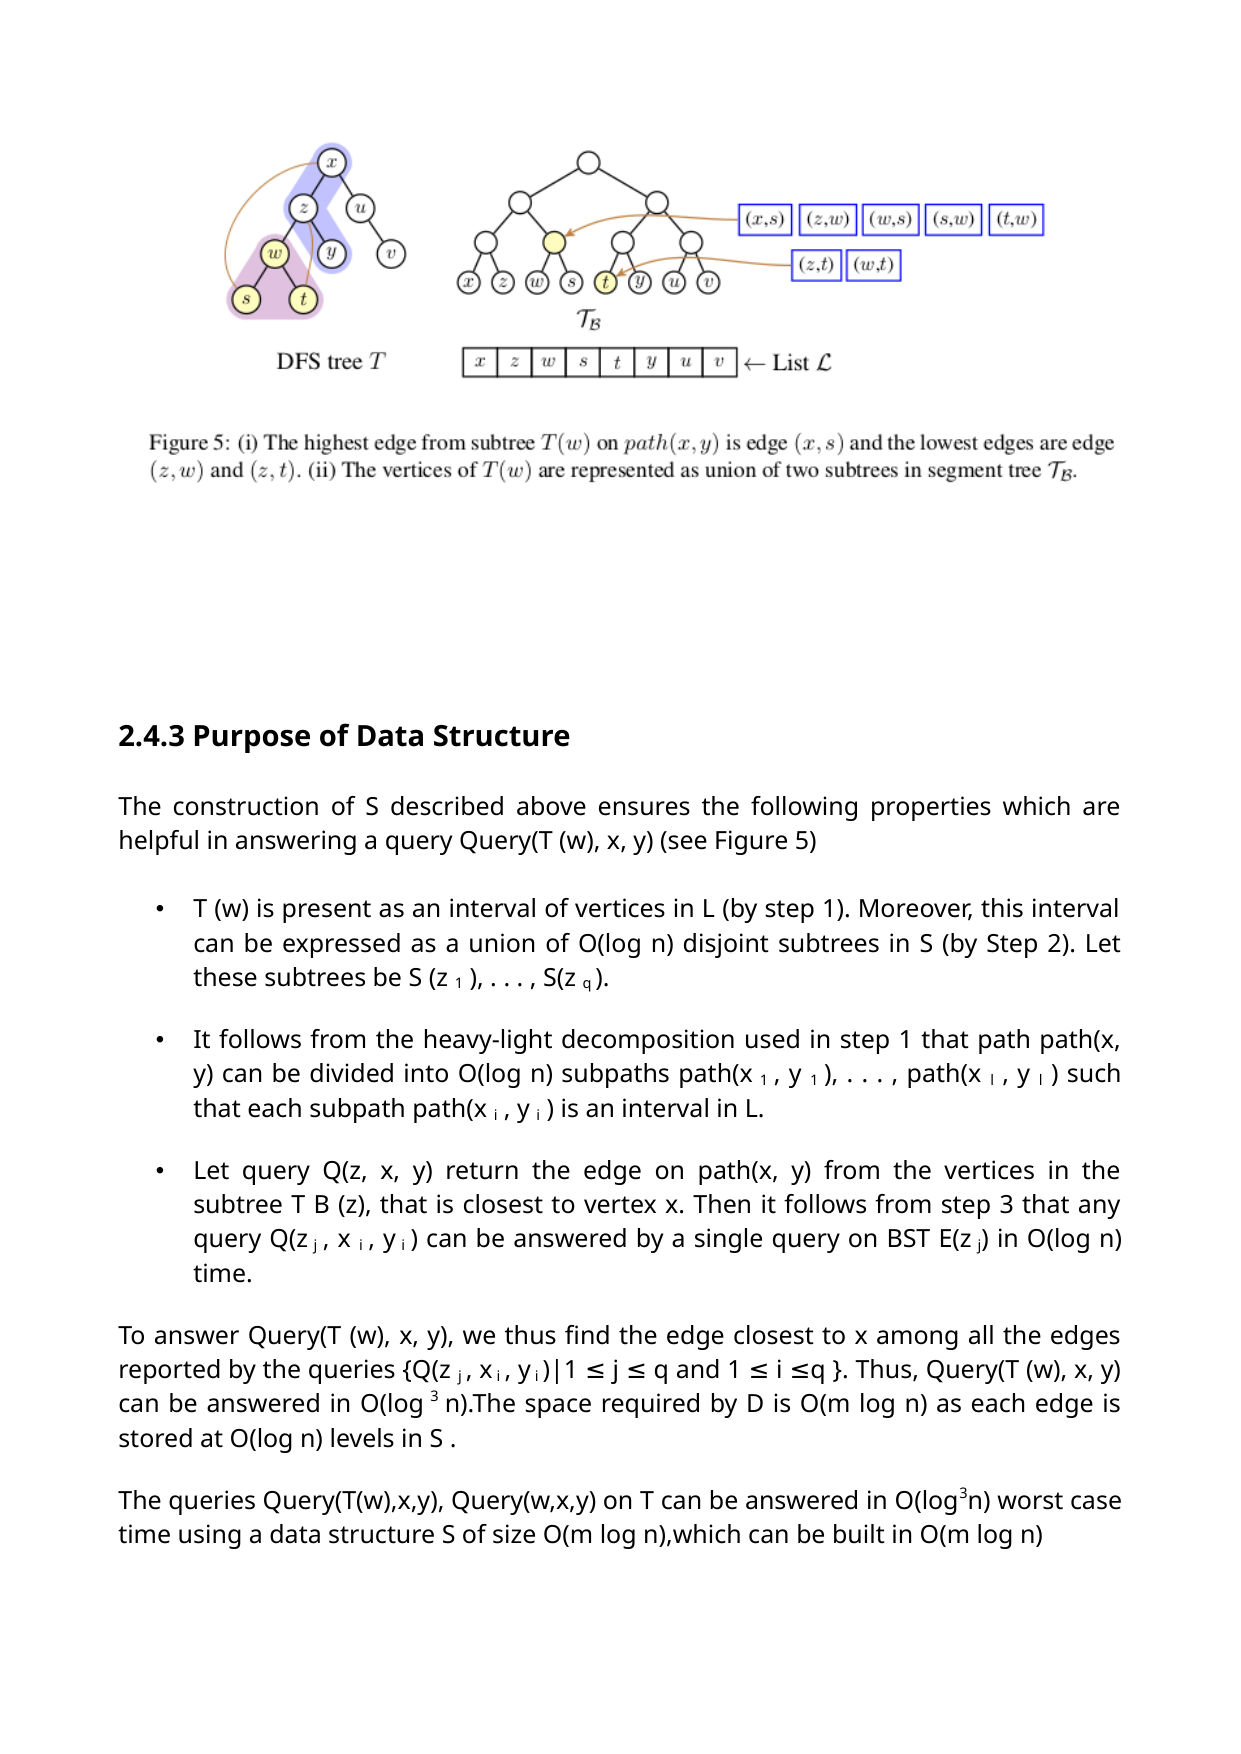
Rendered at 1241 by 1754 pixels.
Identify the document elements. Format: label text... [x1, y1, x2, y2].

list Let query Q(z, x, y) return the edge on path(x, y) from the vertices in the subtree T B (z), that is closest to vertex x. Then it follows from step 3 that any query Q(z j , x i , y i ) can be answered by a single query on BST E(z j) in O(log n) time. [156, 1153, 1122, 1289]
list It follows from the heavy-light decomposition used in step 1 that path path(x, y) can be divided into O(log n) subpaths path(x 1 , y 1 ), . . . , path(x l , y l ) such that each subpath path(x i , y i ) is an interval in L. [156, 1022, 1122, 1124]
list T (w) is present as an interval of vertices in L (by step 1). Moreover, this interval can be expressed as a union of O(log n) disjoint subtrees in S (by Step 2). Let these subtrees be S (z 1 ), . . . , S(z q ). [156, 891, 1122, 993]
picture [118, 118, 1123, 494]
text The queries Query(T(w),x,y), Query(w,x,y) on T can be answered in O(log3n) worst case time using a data structure S of size O(m log n),which can be built in O(m log n) [118, 1483, 1122, 1551]
text 2.4.3 Purpose of Data Structure [118, 715, 1122, 755]
text The construction of S described above ensures the following properties which are helpful in answering a query Query(T (w), x, y) (see Figure 5) [118, 789, 1122, 857]
text To answer Query(T (w), x, y), we thus find the edge closest to x among all the edges reported by the queries {Q(z j , x i , y i )|1 ≤ j ≤ q and 1 ≤ i ≤q }. Thus, Query(T (w), x, y) can be answered in O(log 3 n).The space required by D is O(m log n) as each edge is stored at O(log n) levels in S . [118, 1318, 1122, 1454]
